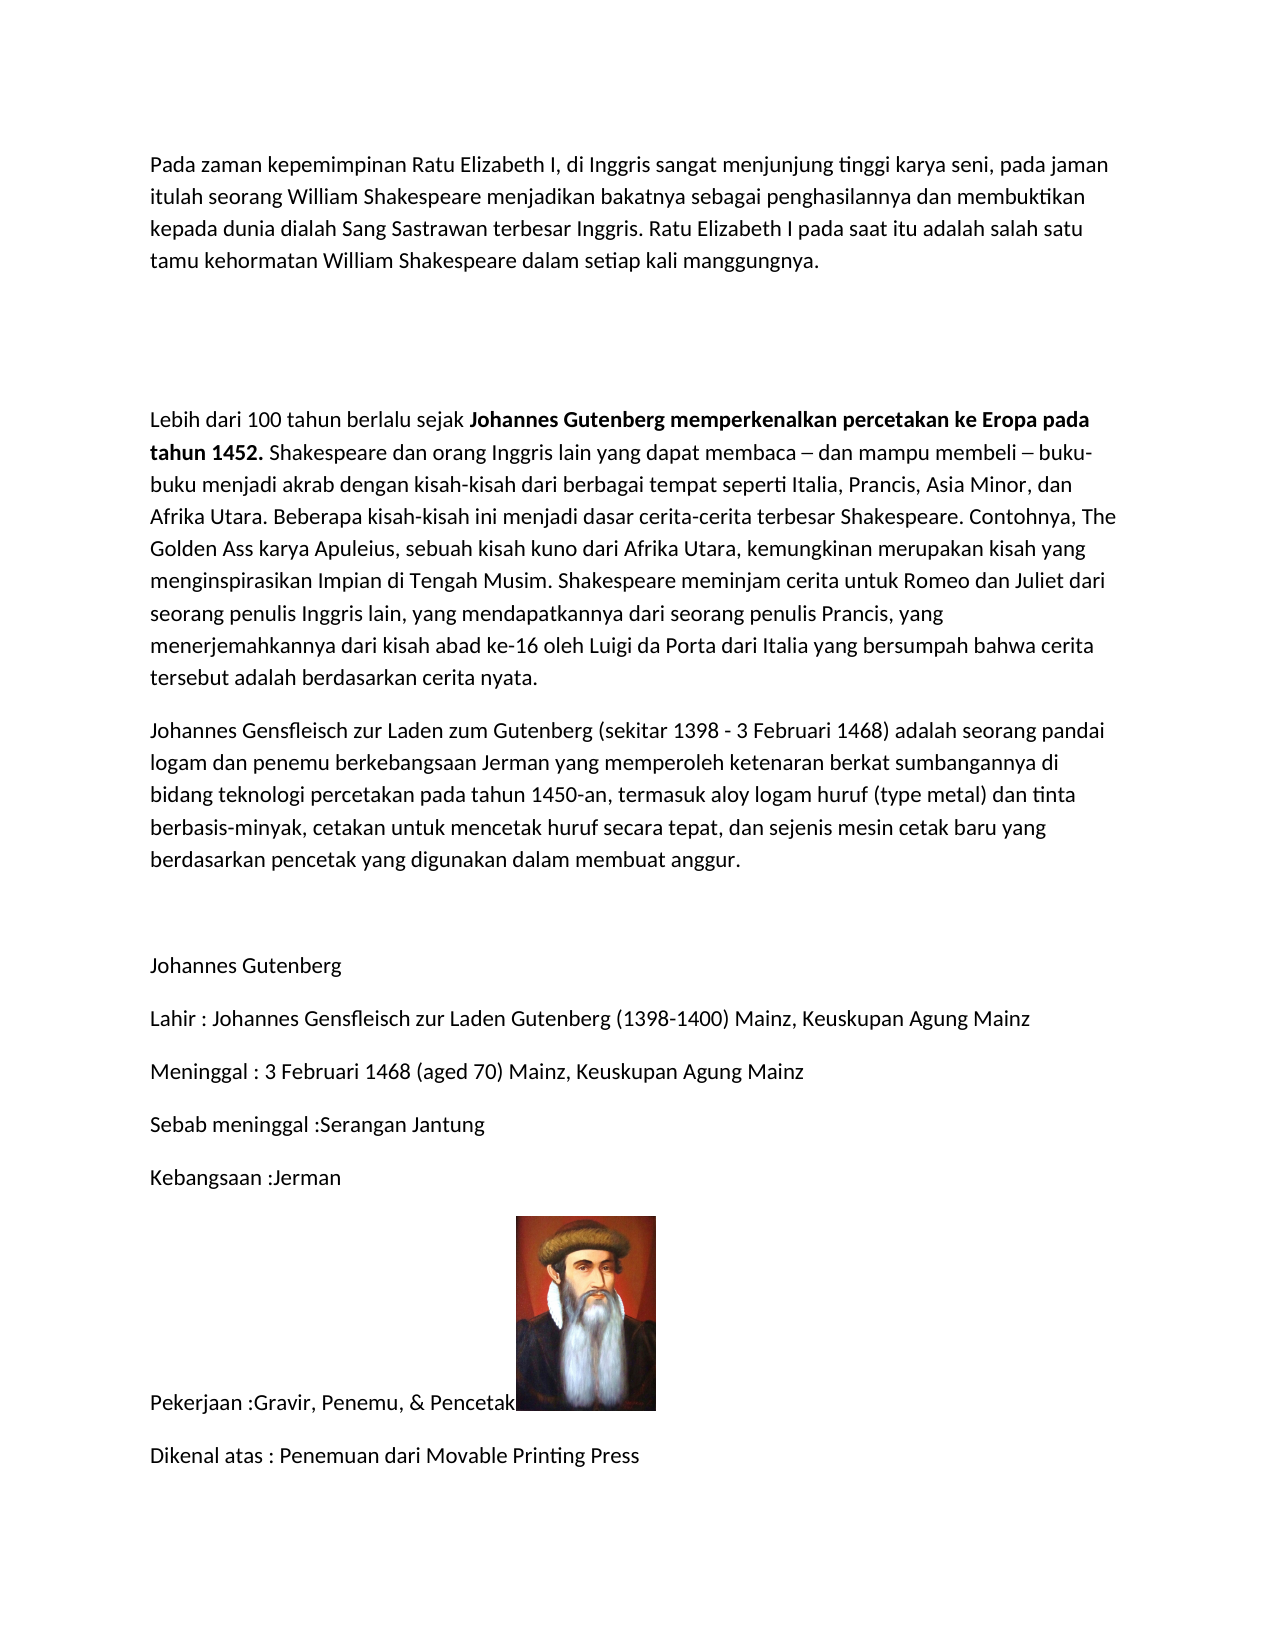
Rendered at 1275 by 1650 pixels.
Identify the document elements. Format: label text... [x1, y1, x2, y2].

text Johannes Gensfleisch zur Laden zum Gutenberg (sekitar 1398 - 3 Februari 1468) adalah seorang pandai logam dan penemu berkebangsaan Jerman yang memperoleh ketenaran berkat sumbangannya di bidang teknologi percetakan pada tahun 1450-an, termasuk aloy logam huruf (type metal) dan tinta berbasis-minyak, cetakan untuk mencetak huruf secara tepat, dan sejenis mesin cetak baru yang berdasarkan pencetak yang digunakan dalam membuat anggur. [150, 716, 1125, 873]
text Sebab meninggal :Serangan Jantung [150, 1110, 1125, 1138]
picture [516, 1216, 656, 1411]
text Pekerjaan :Gravir, Penemu, & Pencetak [150, 1216, 1125, 1416]
text Lebih dari 100 tahun berlalu sejak Johannes Gutenberg memperkenalkan percetakan ke Eropa pada tahun 1452. Shakespeare dan orang Inggris lain yang dapat membaca ─ dan mampu membeli ─ buku-buku menjadi akrab dengan kisah-kisah dari berbagai tempat seperti Italia, Prancis, Asia Minor, dan Afrika Utara. Beberapa kisah-kisah ini menjadi dasar cerita-cerita terbesar Shakespeare. Contohnya, The Golden Ass karya Apuleius, sebuah kisah kuno dari Afrika Utara, kemungkinan merupakan kisah yang menginspirasikan Impian di Tengah Musim. Shakespeare meminjam cerita untuk Romeo dan Juliet dari seorang penulis Inggris lain, yang mendapatkannya dari seorang penulis Prancis, yang menerjemahkannya dari kisah abad ke-16 oleh Luigi da Porta dari Italia yang bersumpah bahwa cerita tersebut adalah berdasarkan cerita nyata. [150, 406, 1125, 691]
text Dikenal atas : Penemuan dari Movable Printing Press [150, 1441, 1125, 1469]
text Meninggal : 3 Februari 1468 (aged 70) Mainz, Keuskupan Agung Mainz [150, 1057, 1125, 1085]
text Johannes Gutenberg [150, 951, 1125, 979]
text Lahir : Johannes Gensfleisch zur Laden Gutenberg (1398-1400) Mainz, Keuskupan Agung Mainz [150, 1004, 1125, 1032]
text Kebangsaan :Jerman [150, 1163, 1125, 1191]
text Pada zaman kepemimpinan Ratu Elizabeth I, di Inggris sangat menjunjung tinggi karya seni, pada jaman itulah seorang William Shakespeare menjadikan bakatnya sebagai penghasilannya dan membuktikan kepada dunia dialah Sang Sastrawan terbesar Inggris. Ratu Elizabeth I pada saat itu adalah salah satu tamu kehormatan William Shakespeare dalam setiap kali manggungnya. [150, 150, 1125, 274]
